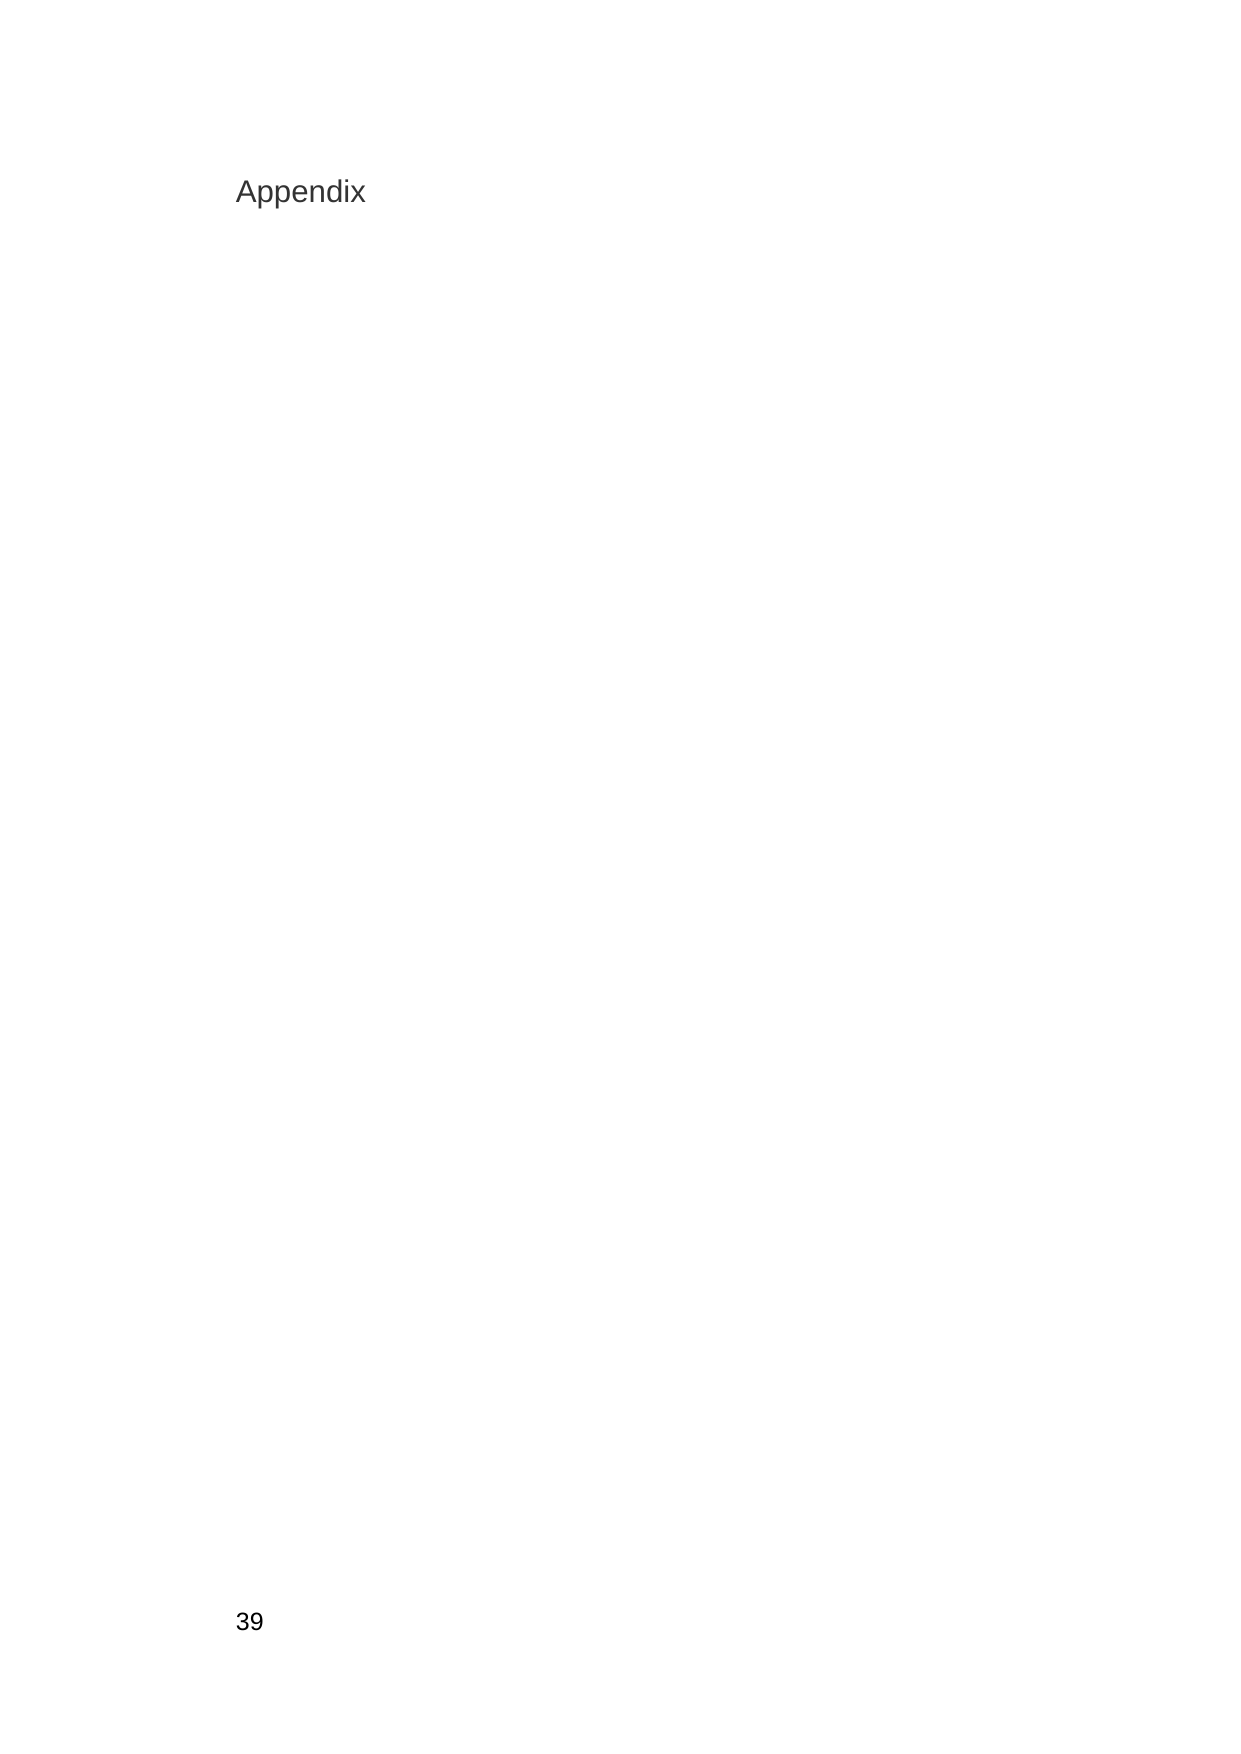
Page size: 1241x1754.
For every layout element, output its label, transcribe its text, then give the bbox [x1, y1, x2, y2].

subtitle Appendix [236, 173, 1122, 208]
